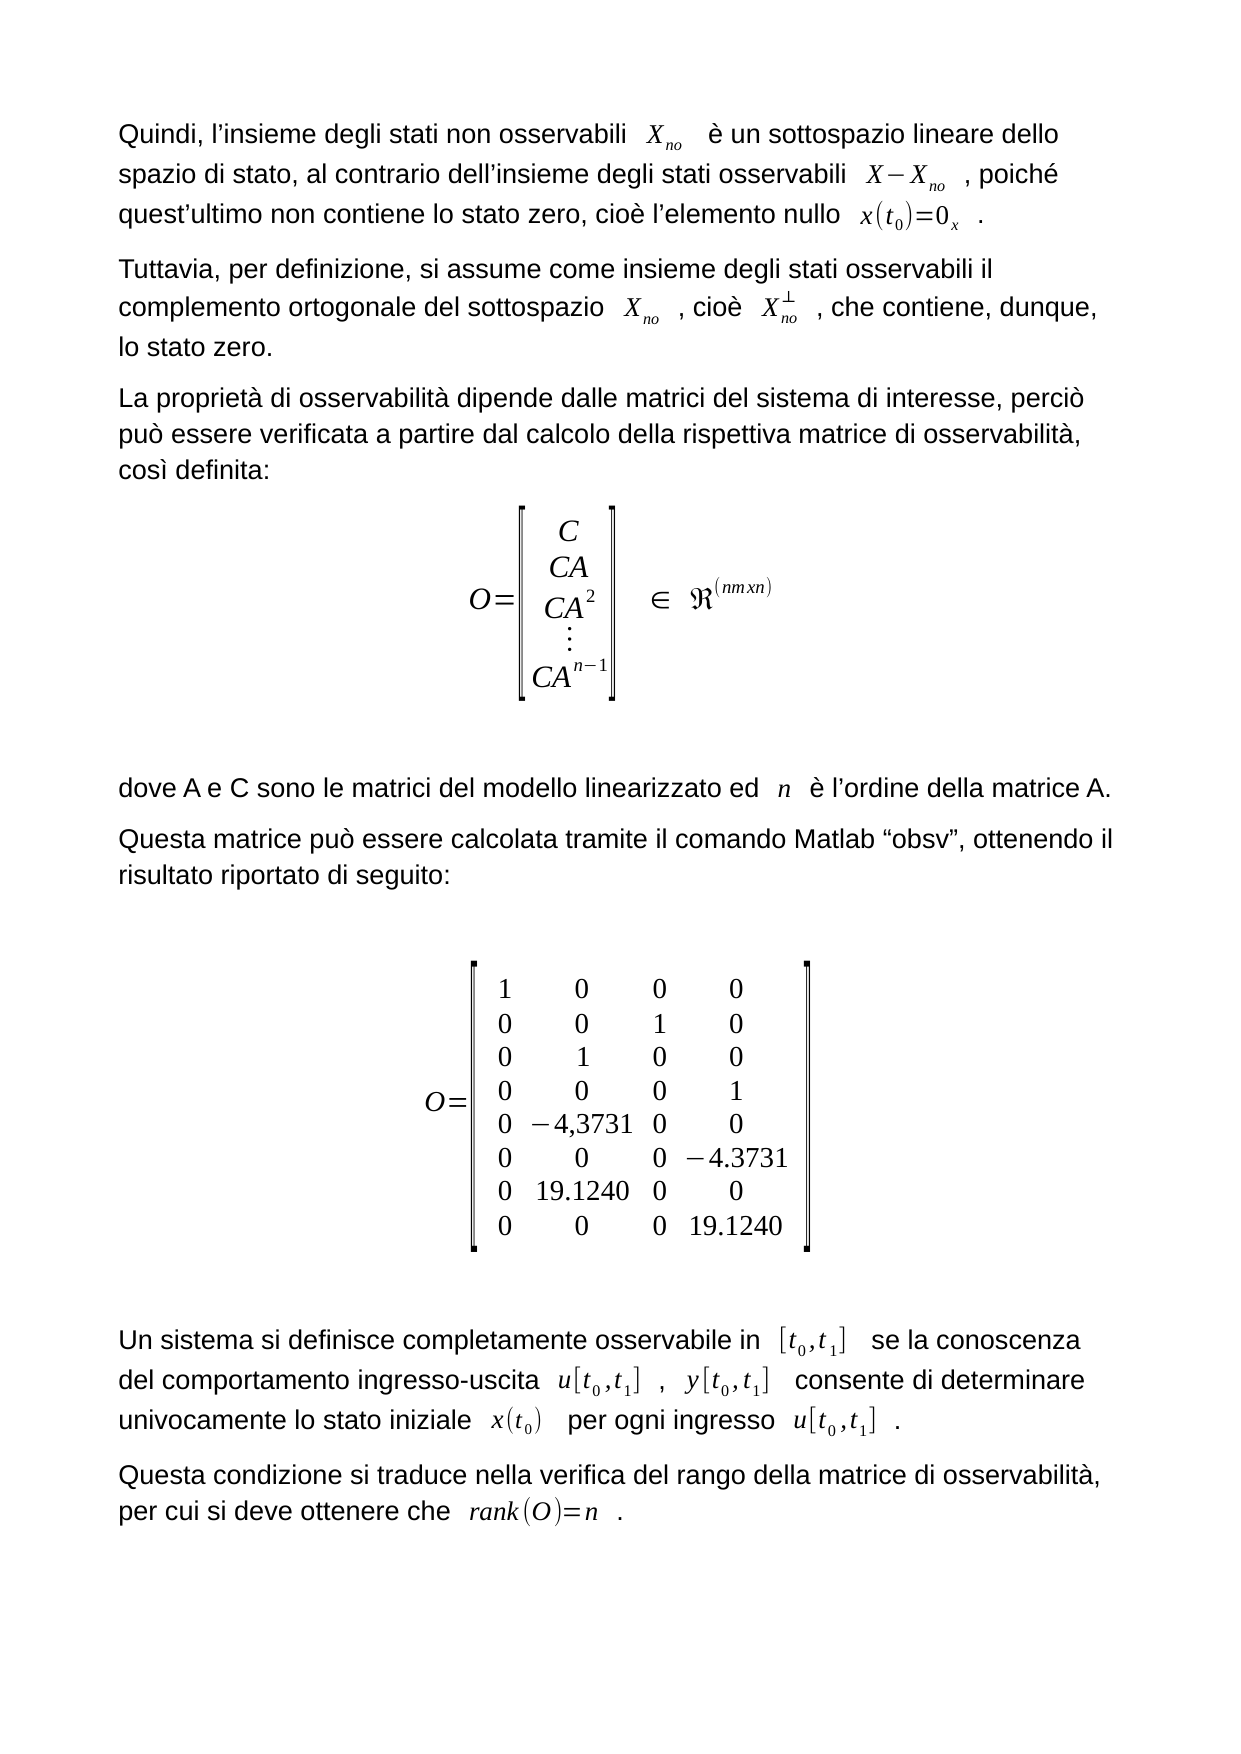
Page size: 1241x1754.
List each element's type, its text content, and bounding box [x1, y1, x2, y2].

text dove A e C sono le matrici del modello linearizzato edè l’ordine della matrice A. [118, 772, 1122, 804]
text Questa matrice può essere calcolata tramite il comando Matlab “obsv”, ottenendo il risultato riportato di seguito: [118, 823, 1122, 890]
text Quindi, l’insieme degli stati non osservabili è un sottospazio lineare dello spazio di stato, al contrario dell’insieme degli stati osservabili, poiché quest’ultimo non contiene lo stato zero, cioè l’elemento nullo. [118, 118, 1122, 234]
text Questa condizione si traduce nella verifica del rango della matrice di osservabilità, per cui si deve ottenere che. [118, 1459, 1122, 1528]
text Tuttavia, per definizione, si assume come insieme degli stati osservabili il complemento ortogonale del sottospazio, cioè, che contiene, dunque, lo stato zero. [118, 253, 1122, 363]
text La proprietà di osservabilità dipende dalle matrici del sistema di interesse, perciò può essere verificata a partire dal calcolo della rispettiva matrice di osservabilità, così definita: [118, 382, 1122, 485]
text Un sistema si definisce completamente osservabile in se la conoscenza del comportamento ingresso-uscita, consente di determinare univocamente lo stato iniziale per ogni ingresso. [118, 1324, 1122, 1439]
